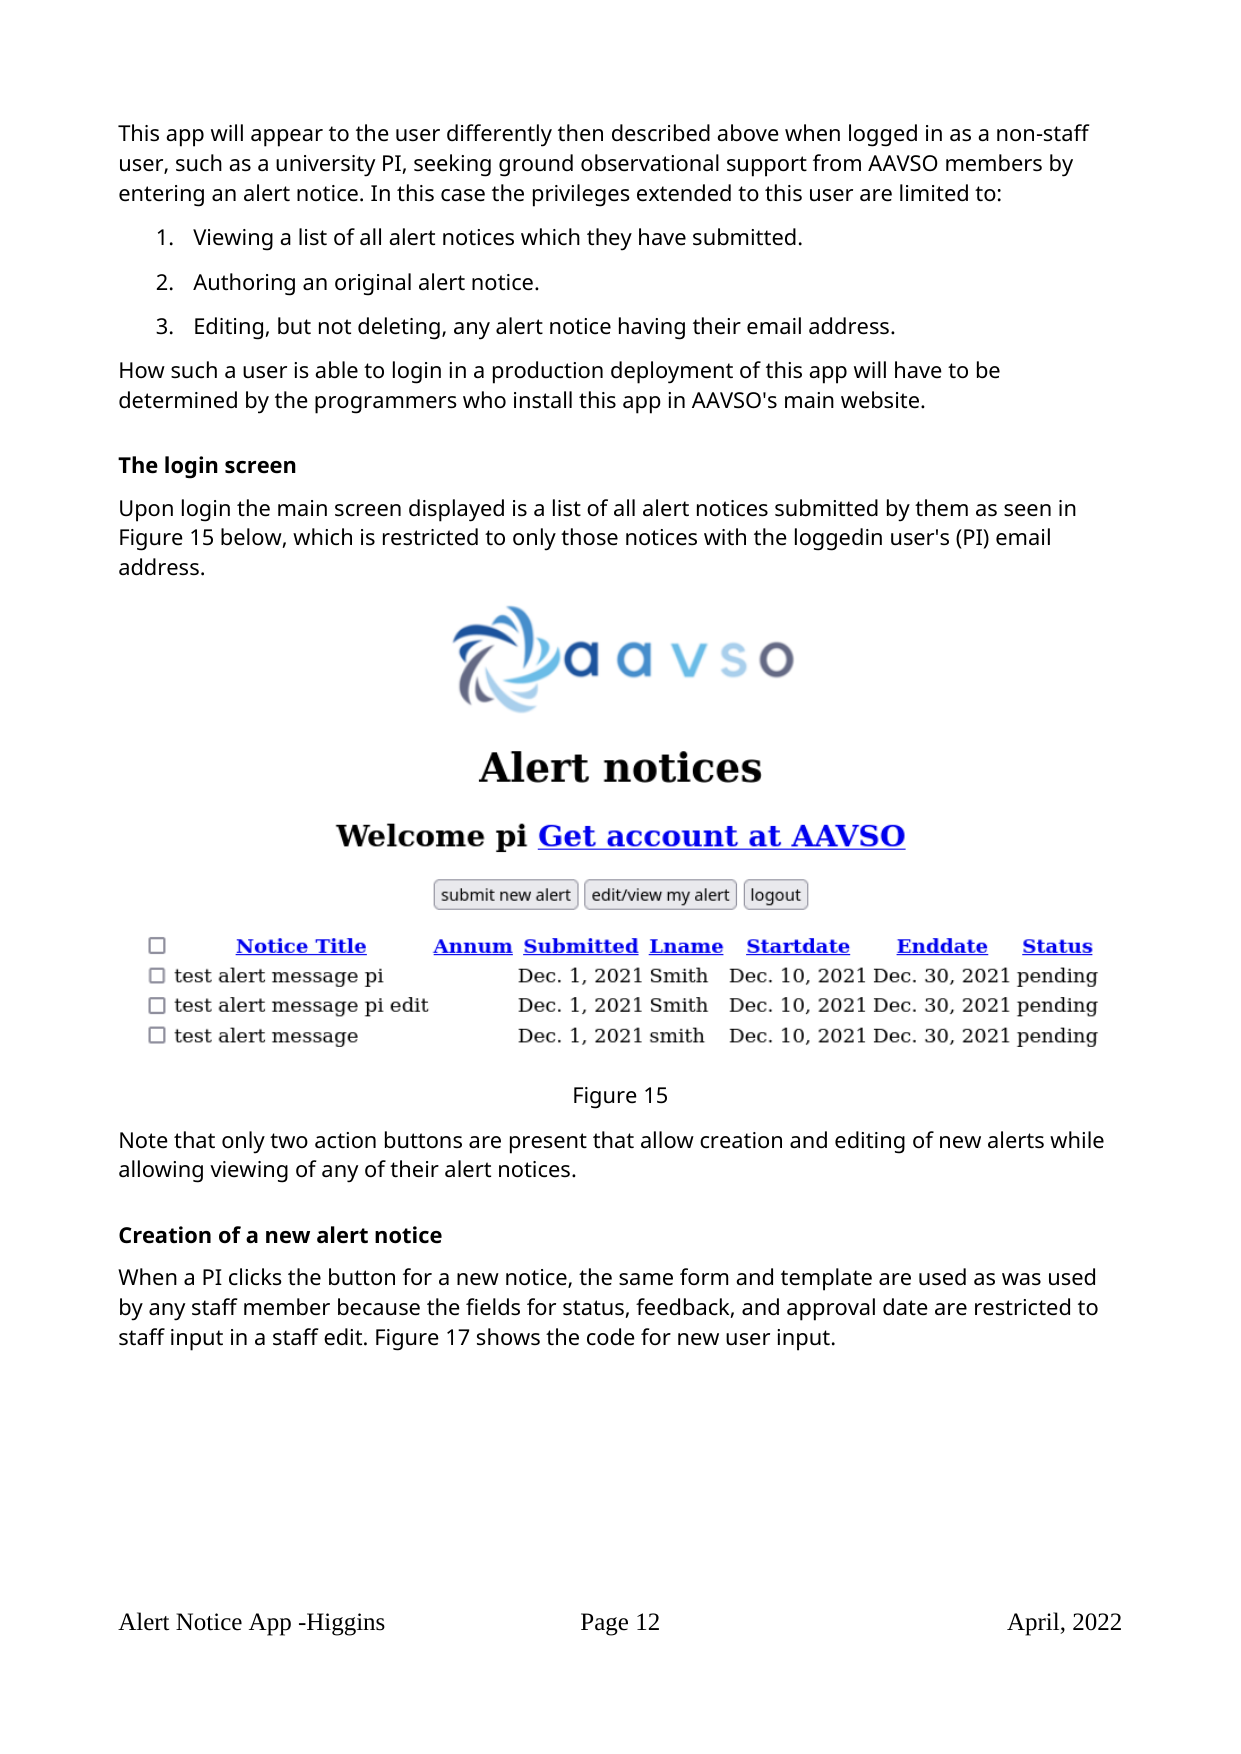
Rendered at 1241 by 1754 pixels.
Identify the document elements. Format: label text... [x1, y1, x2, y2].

text Figure 15 [118, 1081, 1122, 1110]
list Editing, but not deleting, any alert notice having their email address. [156, 311, 1122, 341]
text How such a user is able to login in a production deployment of this app will have to be determined by the programmers who install this app in AAVSO's main website. [118, 355, 1122, 415]
subtitle The login screen [118, 450, 1122, 480]
list Authoring an original alert notice. [156, 266, 1122, 296]
list Viewing a list of all alert notices which they have submitted. [156, 222, 1122, 252]
subtitle Creation of a new alert notice [118, 1220, 1122, 1249]
text When a PI clicks the button for a new notice, the same form and template are used as was used by any staff member because the fields for status, feedback, and approval date are restricted to staff input in a staff edit. Figure 17 shows the code for new user input. [118, 1262, 1122, 1351]
text Upon login the main screen displayed is a list of all alert notices submitted by them as seen in Figure 15 below, which is restricted to only those notices with the loggedin user's (PI) email address. [118, 492, 1122, 582]
text Note that only two action buttons are present that allow creation and editing of new alerts while allowing viewing of any of their alert notices. [118, 1125, 1122, 1184]
text This app will appear to the user differently then described above when logged in as a non-staff user, such as a university PI, seeking ground observational support from AAVSO members by entering an alert notice. In this case the privileges extended to this user are limited to: [118, 118, 1122, 207]
picture [118, 596, 1123, 1081]
